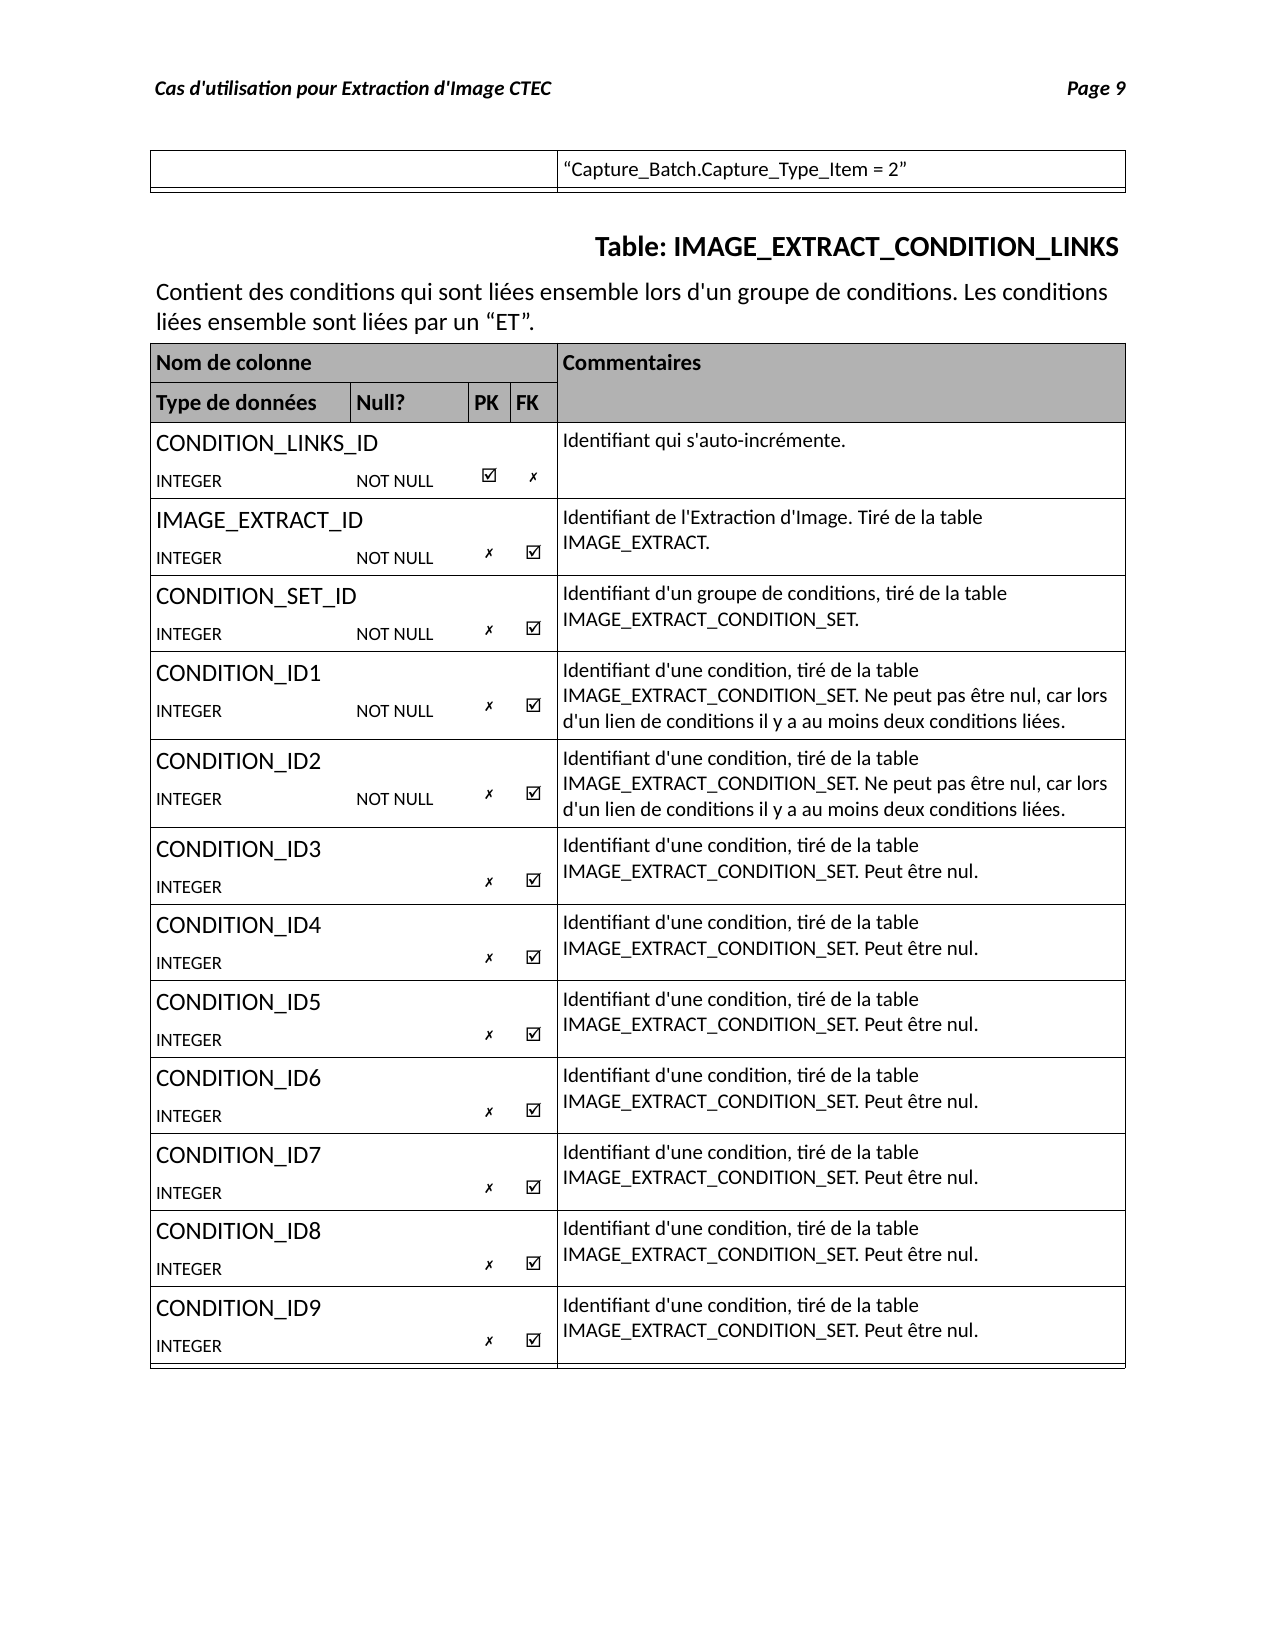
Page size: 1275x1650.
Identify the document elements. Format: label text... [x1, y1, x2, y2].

table_cell INTEGER [151, 869, 350, 903]
table_cell R [510, 540, 557, 575]
table_cell [510, 188, 557, 192]
table_cell NOT NULL [350, 617, 468, 651]
table_cell “Capture_Batch.Capture_Type_Item = 2” [558, 151, 1125, 187]
table_cell INTEGER [151, 617, 350, 651]
table_cell [510, 1364, 557, 1368]
table_cell INTEGER [151, 693, 350, 739]
table_cell R [510, 617, 557, 651]
table_cell Null? [351, 383, 468, 422]
table_cell NOT NULL [350, 540, 468, 575]
table_cell [510, 151, 557, 187]
table_cell Identifiant de l'Extraction d'Image. Tiré de la table IMAGE_EXTRACT. [558, 499, 1125, 575]
table_cell Identifiant qui s'auto-incrémente. [558, 423, 1125, 498]
table_cell Nom de colonne [151, 344, 557, 382]
table_cell CONDITION_ID5 [151, 981, 557, 1022]
table_cell [469, 1364, 510, 1368]
table_cell [350, 188, 468, 192]
table_cell INTEGER [151, 1022, 350, 1057]
table_cell [350, 1364, 468, 1368]
table_cell [151, 1364, 350, 1368]
table_cell Type de données [151, 383, 350, 422]
table_cell IMAGE_EXTRACT_ID [151, 499, 557, 540]
table_cell [350, 1175, 468, 1210]
table_cell R [510, 781, 557, 827]
table_header Table: IMAGE_EXTRACT_CONDITION_LINKS [150, 223, 1125, 270]
table_cell R [510, 1175, 557, 1210]
table_cell CONDITION_ID2 [151, 740, 557, 781]
table_cell R [510, 1099, 557, 1133]
table_cell O [469, 1099, 510, 1133]
table_cell [558, 188, 1125, 192]
table_cell Identifiant d'une condition, tiré de la table IMAGE_EXTRACT_CONDITION_SET. Peut être nul. [558, 1058, 1125, 1133]
table_cell Identifiant d'une condition, tiré de la table IMAGE_EXTRACT_CONDITION_SET. Peut être nul. [558, 828, 1125, 903]
table_cell O [469, 1175, 510, 1210]
table_cell Identifiant d'une condition, tiré de la table IMAGE_EXTRACT_CONDITION_SET. Peut être nul. [558, 981, 1125, 1057]
table_cell INTEGER [151, 1099, 350, 1133]
table_cell [350, 1252, 468, 1286]
table_cell PK [469, 383, 510, 422]
table_cell [350, 1328, 468, 1363]
table_cell O [469, 693, 510, 739]
table_cell Contient des conditions qui sont liées ensemble lors d'un groupe de conditions. Les conditions liées ensemble sont liées par un “ET”. [150, 270, 1125, 342]
table_cell O [469, 617, 510, 651]
table_cell O [469, 781, 510, 827]
table_cell NOT NULL [350, 464, 468, 498]
table_cell [350, 869, 468, 903]
table_cell Identifiant d'un groupe de conditions, tiré de la table IMAGE_EXTRACT_CONDITION_SET. [558, 576, 1125, 651]
table_cell INTEGER [151, 946, 350, 980]
table_cell O [469, 1022, 510, 1057]
table_cell CONDITION_ID4 [151, 905, 557, 946]
table_cell INTEGER [151, 1252, 350, 1286]
table_cell FK [511, 383, 557, 422]
table_cell INTEGER [151, 1175, 350, 1210]
table_cell CONDITION_LINKS_ID [151, 423, 557, 464]
table_cell Identifiant d'une condition, tiré de la table IMAGE_EXTRACT_CONDITION_SET. Ne peut pas être nul, car lors d'un lien de conditions il y a au moins deux conditions liées. [558, 740, 1125, 827]
table_cell CONDITION_ID8 [151, 1211, 557, 1252]
table_cell INTEGER [151, 540, 350, 575]
table_cell O [469, 1328, 510, 1363]
table_cell Identifiant d'une condition, tiré de la table IMAGE_EXTRACT_CONDITION_SET. Ne peut pas être nul, car lors d'un lien de conditions il y a au moins deux conditions liées. [558, 652, 1125, 739]
table_cell NOT NULL [350, 693, 468, 739]
table_cell R [510, 946, 557, 980]
table_cell [350, 1022, 468, 1057]
table_cell O [469, 1252, 510, 1286]
table_cell Identifiant d'une condition, tiré de la table IMAGE_EXTRACT_CONDITION_SET. Peut être nul. [558, 1211, 1125, 1286]
table_cell Identifiant d'une condition, tiré de la table IMAGE_EXTRACT_CONDITION_SET. Peut être nul. [558, 905, 1125, 980]
table_cell O [469, 540, 510, 575]
table_cell CONDITION_SET_ID [151, 576, 557, 617]
table_cell [469, 188, 510, 192]
table_cell INTEGER [151, 781, 350, 827]
table_cell [151, 151, 350, 187]
table_cell INTEGER [151, 464, 350, 498]
table_cell [350, 1099, 468, 1133]
table_cell CONDITION_ID9 [151, 1287, 557, 1328]
table_cell R [510, 1022, 557, 1057]
table_cell Identifiant d'une condition, tiré de la table IMAGE_EXTRACT_CONDITION_SET. Peut être nul. [558, 1287, 1125, 1363]
table_cell R [510, 1252, 557, 1286]
table_cell [558, 1364, 1125, 1368]
table_cell [469, 151, 510, 187]
table_cell CONDITION_ID7 [151, 1134, 557, 1175]
table_cell [151, 188, 350, 192]
table_cell CONDITION_ID6 [151, 1058, 557, 1099]
table_cell NOT NULL [350, 781, 468, 827]
table_cell R [510, 1328, 557, 1363]
table_cell [350, 946, 468, 980]
table_cell R [469, 464, 510, 498]
table_cell O [469, 869, 510, 903]
table_cell CONDITION_ID3 [151, 828, 557, 869]
table_cell INTEGER [151, 1328, 350, 1363]
table_cell [350, 151, 468, 187]
table_cell CONDITION_ID1 [151, 652, 557, 693]
table_cell Commentaires [558, 344, 1125, 422]
table_cell Identifiant d'une condition, tiré de la table IMAGE_EXTRACT_CONDITION_SET. Peut être nul. [558, 1134, 1125, 1210]
table_cell R [510, 693, 557, 739]
table_cell O [469, 946, 510, 980]
table_cell R [510, 869, 557, 903]
table_cell O [510, 464, 557, 498]
